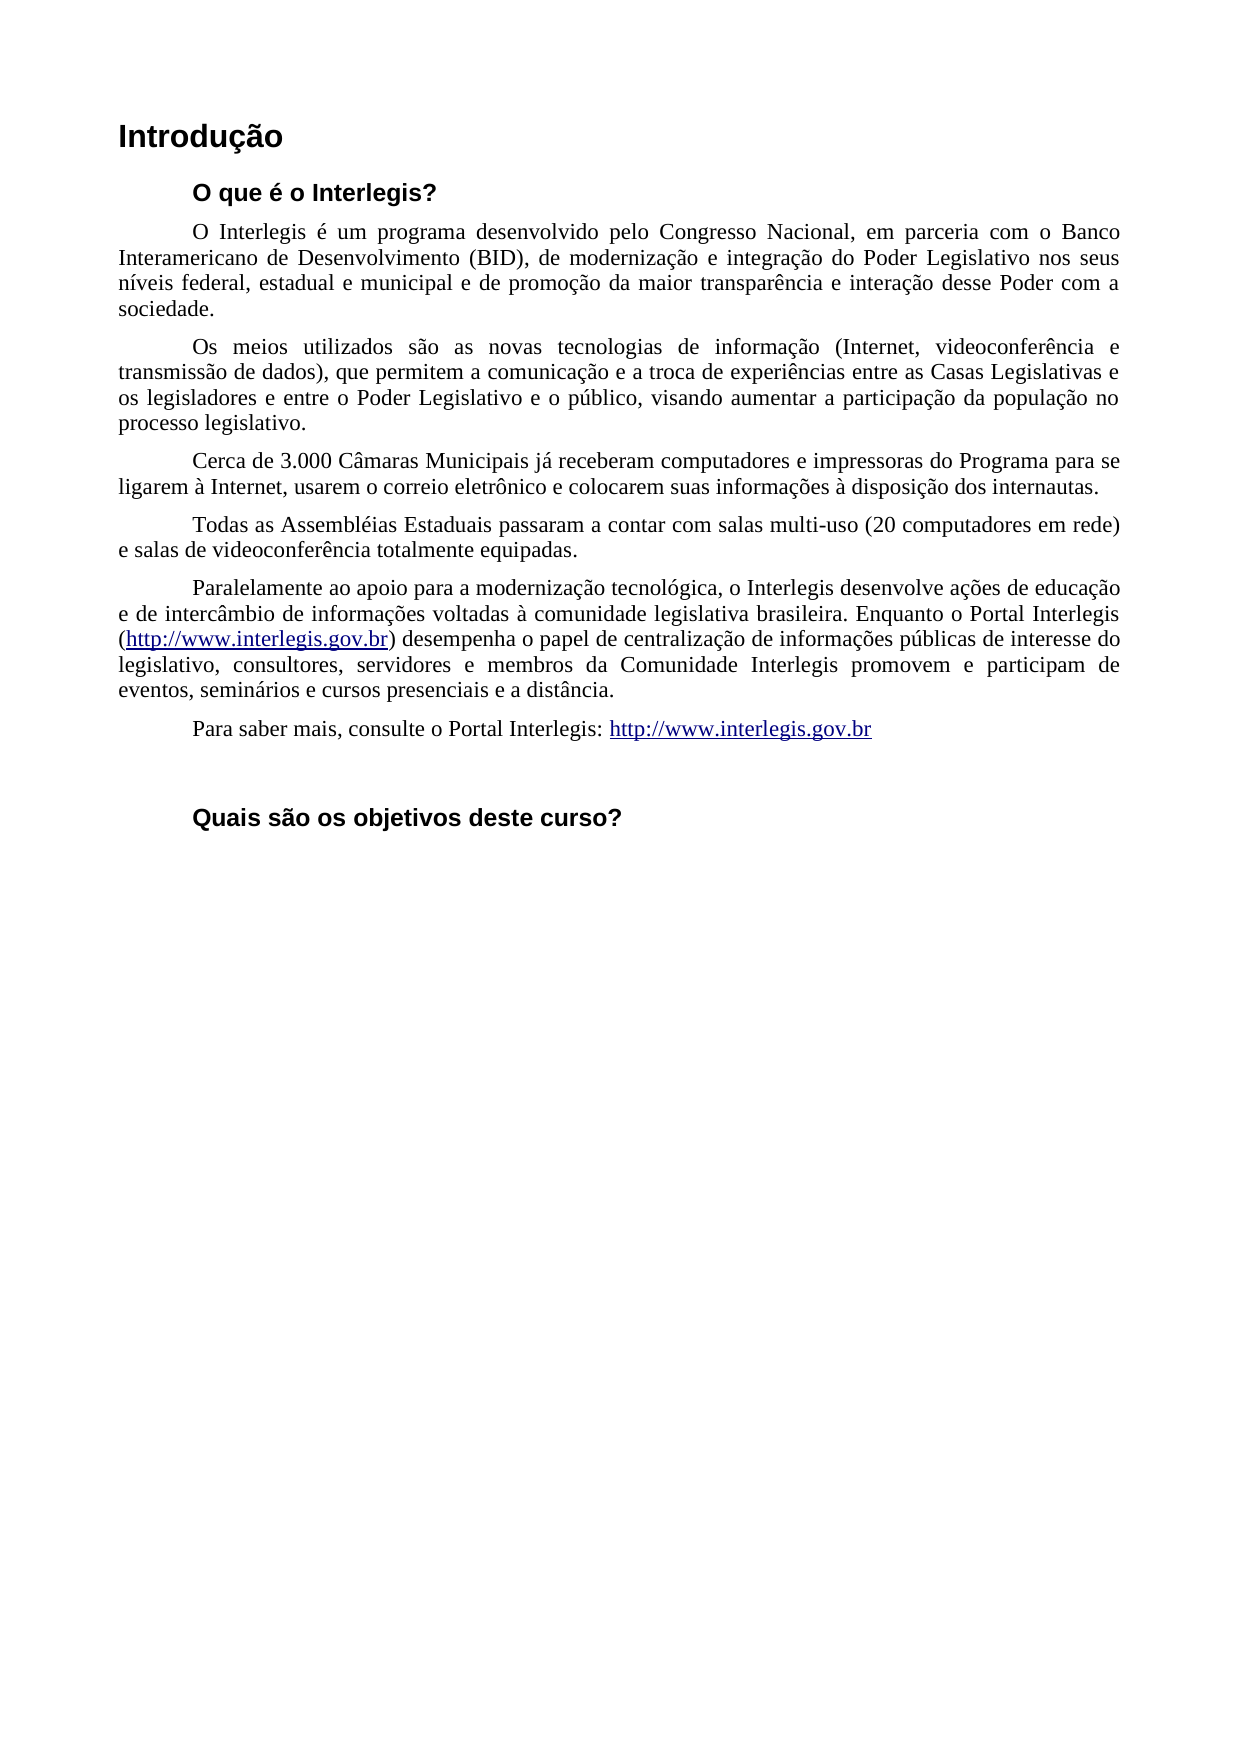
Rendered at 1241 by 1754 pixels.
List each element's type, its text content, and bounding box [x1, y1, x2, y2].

subtitle Introdução [118, 118, 1122, 154]
subtitle O que é o Interlegis? [118, 179, 1122, 207]
text Para saber mais, consulte o Portal Interlegis: http://www.interlegis.gov.br [118, 715, 1122, 741]
text Cerca de 3.000 Câmaras Municipais já receberam computadores e impressoras do Programa para se ligarem à Internet, usarem o correio eletrônico e colocarem suas informações à disposição dos internautas. [118, 448, 1122, 499]
text Os meios utilizados são as novas tecnologias de informação (Internet, videoconferência e transmissão de dados), que permitem a comunicação e a troca de experiências entre as Casas Legislativas e os legisladores e entre o Poder Legislativo e o público, visando aumentar a participação da população no processo legislativo. [118, 334, 1122, 436]
text Paralelamente ao apoio para a modernização tecnológica, o Interlegis desenvolve ações de educação e de intercâmbio de informações voltadas à comunidade legislativa brasileira. Enquanto o Portal Interlegis (http://www.interlegis.gov.br) desempenha o papel de centralização de informações públicas de interesse do legislativo, consultores, servidores e membros da Comunidade Interlegis promovem e participam de eventos, seminários e cursos presenciais e a distância. [118, 575, 1122, 703]
subtitle Quais são os objetivos deste curso? [118, 804, 1122, 832]
text Todas as Assembléias Estaduais passaram a contar com salas multi-uso (20 computadores em rede) e salas de videoconferência totalmente equipadas. [118, 512, 1122, 563]
text O Interlegis é um programa desenvolvido pelo Congresso Nacional, em parceria com o Banco Interamericano de Desenvolvimento (BID), de modernização e integração do Poder Legislativo nos seus níveis federal, estadual e municipal e de promoção da maior transparência e interação desse Poder com a sociedade. [118, 219, 1122, 321]
